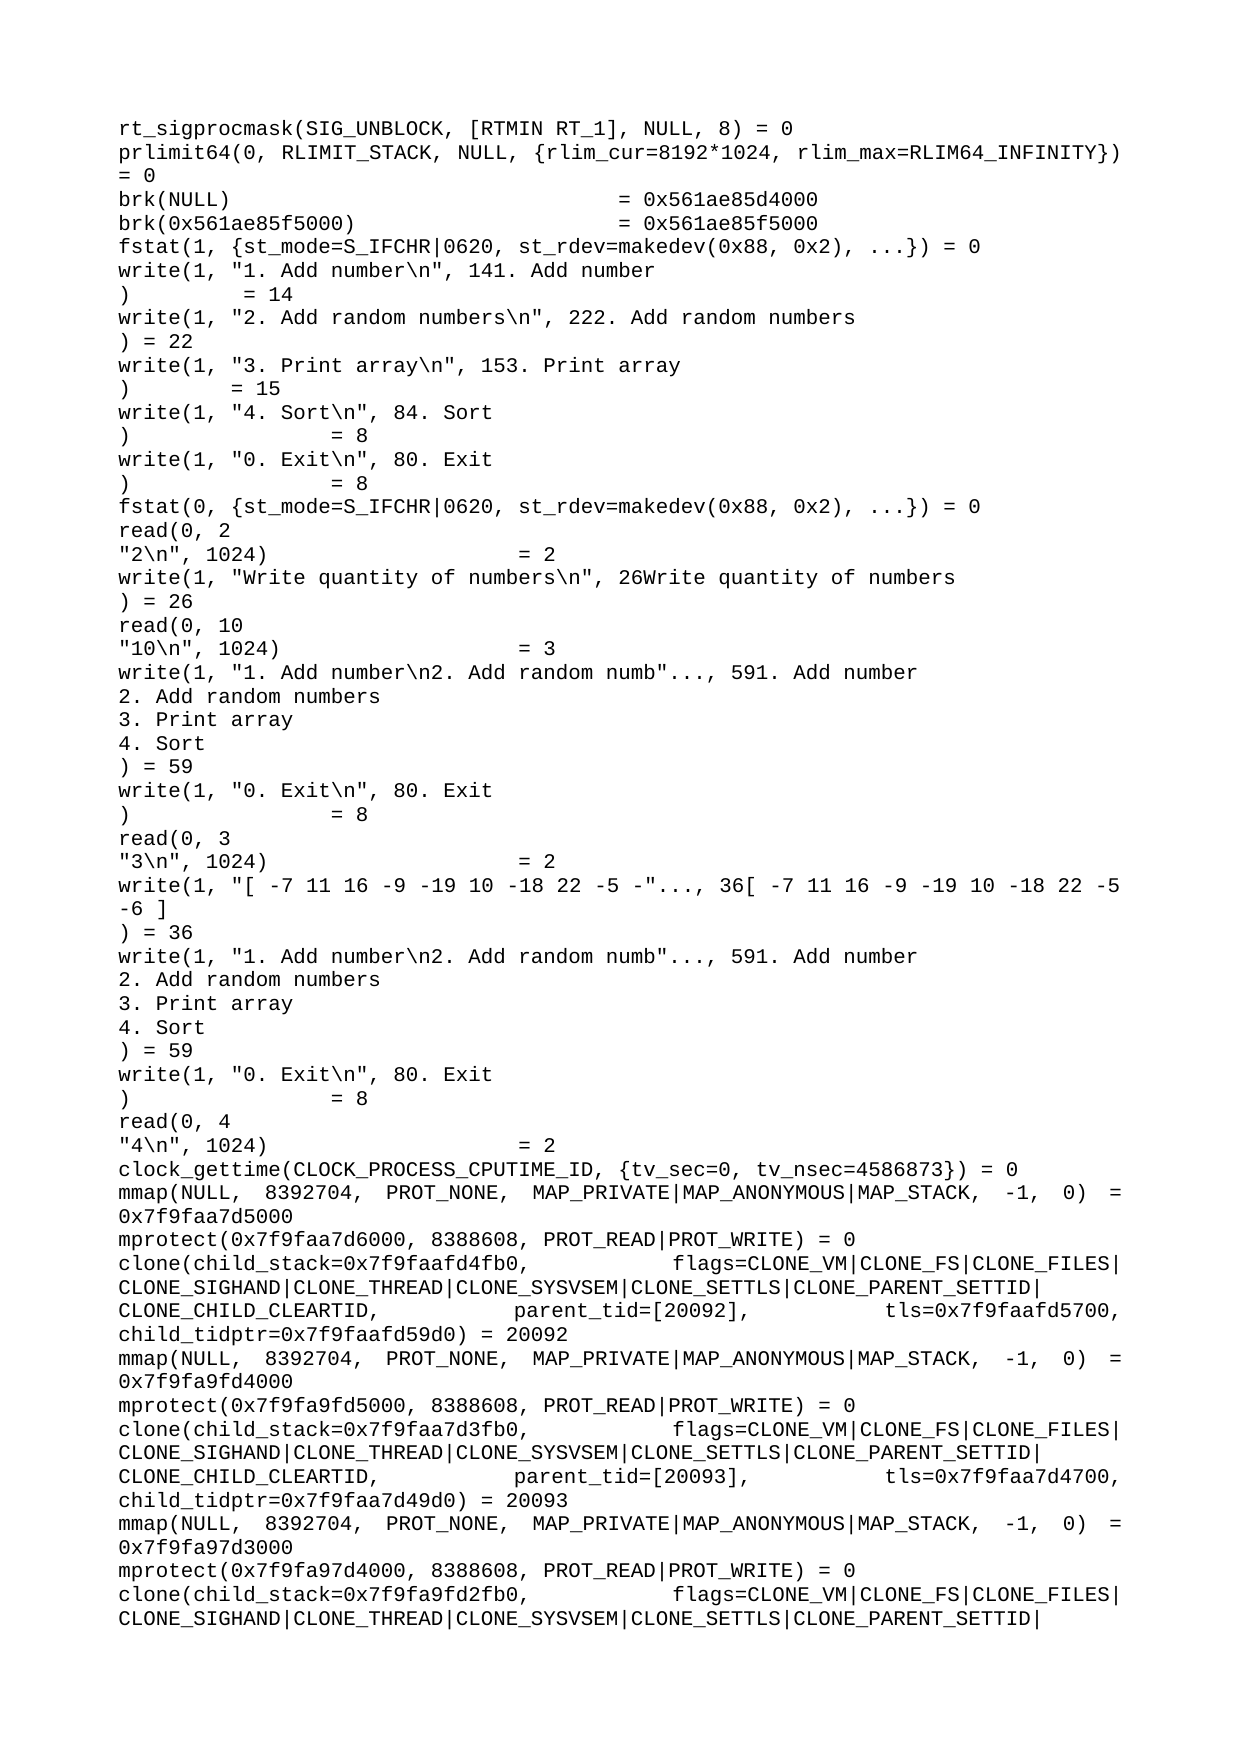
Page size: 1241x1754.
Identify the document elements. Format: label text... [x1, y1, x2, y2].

text write(1, "1. Add number\n", 141. Add number [118, 260, 1122, 284]
text write(1, "0. Exit\n", 80. Exit [118, 780, 1122, 804]
text mprotect(0x7f9faa7d6000, 8388608, PROT_READ|PROT_WRITE) = 0 [118, 1229, 1122, 1253]
text "10\n", 1024) = 3 [118, 638, 1122, 662]
text mmap(NULL, 8392704, PROT_NONE, MAP_PRIVATE|MAP_ANONYMOUS|MAP_STACK, -1, 0) = 0x7f9fa9fd4000 [118, 1348, 1122, 1395]
text prlimit64(0, RLIMIT_STACK, NULL, {rlim_cur=8192*1024, rlim_max=RLIM64_INFINITY}) = 0 [118, 142, 1122, 189]
text fstat(0, {st_mode=S_IFCHR|0620, st_rdev=makedev(0x88, 0x2), ...}) = 0 [118, 496, 1122, 520]
text ) = 8 [118, 473, 1122, 496]
text read(0, 2 [118, 520, 1122, 544]
text ) = 8 [118, 426, 1122, 449]
text write(1, "Write quantity of numbers\n", 26Write quantity of numbers [118, 567, 1122, 591]
text clone(child_stack=0x7f9faa7d3fb0, flags=CLONE_VM|CLONE_FS|CLONE_FILES|CLONE_SIGHAND|CLONE_THREAD|CLONE_SYSVSEM|CLONE_SETTLS|CLONE_PARENT_SETTID|CLONE_CHILD_CLEARTID, parent_tid=[20093], tls=0x7f9faa7d4700, child_tidptr=0x7f9faa7d49d0) = 20093 [118, 1419, 1122, 1513]
text mprotect(0x7f9fa97d4000, 8388608, PROT_READ|PROT_WRITE) = 0 [118, 1561, 1122, 1584]
text "2\n", 1024) = 2 [118, 544, 1122, 567]
text 4. Sort [118, 733, 1122, 757]
text ) = 59 [118, 1040, 1122, 1064]
text read(0, 3 [118, 827, 1122, 851]
text ) = 36 [118, 922, 1122, 946]
text 2. Add random numbers [118, 969, 1122, 993]
text write(1, "3. Print array\n", 153. Print array [118, 354, 1122, 378]
text ) = 59 [118, 757, 1122, 780]
text fstat(1, {st_mode=S_IFCHR|0620, st_rdev=makedev(0x88, 0x2), ...}) = 0 [118, 236, 1122, 260]
text brk(NULL) = 0x561ae85d4000 [118, 189, 1122, 213]
text "4\n", 1024) = 2 [118, 1135, 1122, 1158]
text write(1, "[ -7 11 16 -9 -19 10 -18 22 -5 -"..., 36[ -7 11 16 -9 -19 10 -18 22 -5 -6 ] [118, 875, 1122, 922]
text write(1, "1. Add number\n2. Add random numb"..., 591. Add number [118, 946, 1122, 969]
text clone(child_stack=0x7f9faafd4fb0, flags=CLONE_VM|CLONE_FS|CLONE_FILES|CLONE_SIGHAND|CLONE_THREAD|CLONE_SYSVSEM|CLONE_SETTLS|CLONE_PARENT_SETTID|CLONE_CHILD_CLEARTID, parent_tid=[20092], tls=0x7f9faafd5700, child_tidptr=0x7f9faafd59d0) = 20092 [118, 1253, 1122, 1348]
text 2. Add random numbers [118, 686, 1122, 709]
text write(1, "4. Sort\n", 84. Sort [118, 402, 1122, 426]
text ) = 22 [118, 331, 1122, 354]
text clone(child_stack=0x7f9fa9fd2fb0, flags=CLONE_VM|CLONE_FS|CLONE_FILES|CLONE_SIGHAND|CLONE_THREAD|CLONE_SYSVSEM|CLONE_SETTLS|CLONE_PARENT_SETTID| [118, 1584, 1122, 1631]
text ) = 26 [118, 591, 1122, 615]
text brk(0x561ae85f5000) = 0x561ae85f5000 [118, 213, 1122, 236]
text clock_gettime(CLOCK_PROCESS_CPUTIME_ID, {tv_sec=0, tv_nsec=4586873}) = 0 [118, 1158, 1122, 1182]
text ) = 15 [118, 378, 1122, 402]
text mprotect(0x7f9fa9fd5000, 8388608, PROT_READ|PROT_WRITE) = 0 [118, 1395, 1122, 1419]
text 3. Print array [118, 993, 1122, 1017]
text read(0, 4 [118, 1111, 1122, 1135]
text 3. Print array [118, 709, 1122, 733]
text 4. Sort [118, 1017, 1122, 1040]
text ) = 14 [118, 284, 1122, 307]
text mmap(NULL, 8392704, PROT_NONE, MAP_PRIVATE|MAP_ANONYMOUS|MAP_STACK, -1, 0) = 0x7f9faa7d5000 [118, 1182, 1122, 1229]
text mmap(NULL, 8392704, PROT_NONE, MAP_PRIVATE|MAP_ANONYMOUS|MAP_STACK, -1, 0) = 0x7f9fa97d3000 [118, 1513, 1122, 1561]
text write(1, "0. Exit\n", 80. Exit [118, 449, 1122, 473]
text ) = 8 [118, 1088, 1122, 1111]
text write(1, "1. Add number\n2. Add random numb"..., 591. Add number [118, 662, 1122, 686]
text read(0, 10 [118, 615, 1122, 638]
text rt_sigprocmask(SIG_UNBLOCK, [RTMIN RT_1], NULL, 8) = 0 [118, 118, 1122, 142]
text write(1, "0. Exit\n", 80. Exit [118, 1064, 1122, 1088]
text ) = 8 [118, 804, 1122, 827]
text write(1, "2. Add random numbers\n", 222. Add random numbers [118, 307, 1122, 331]
text "3\n", 1024) = 2 [118, 851, 1122, 875]
